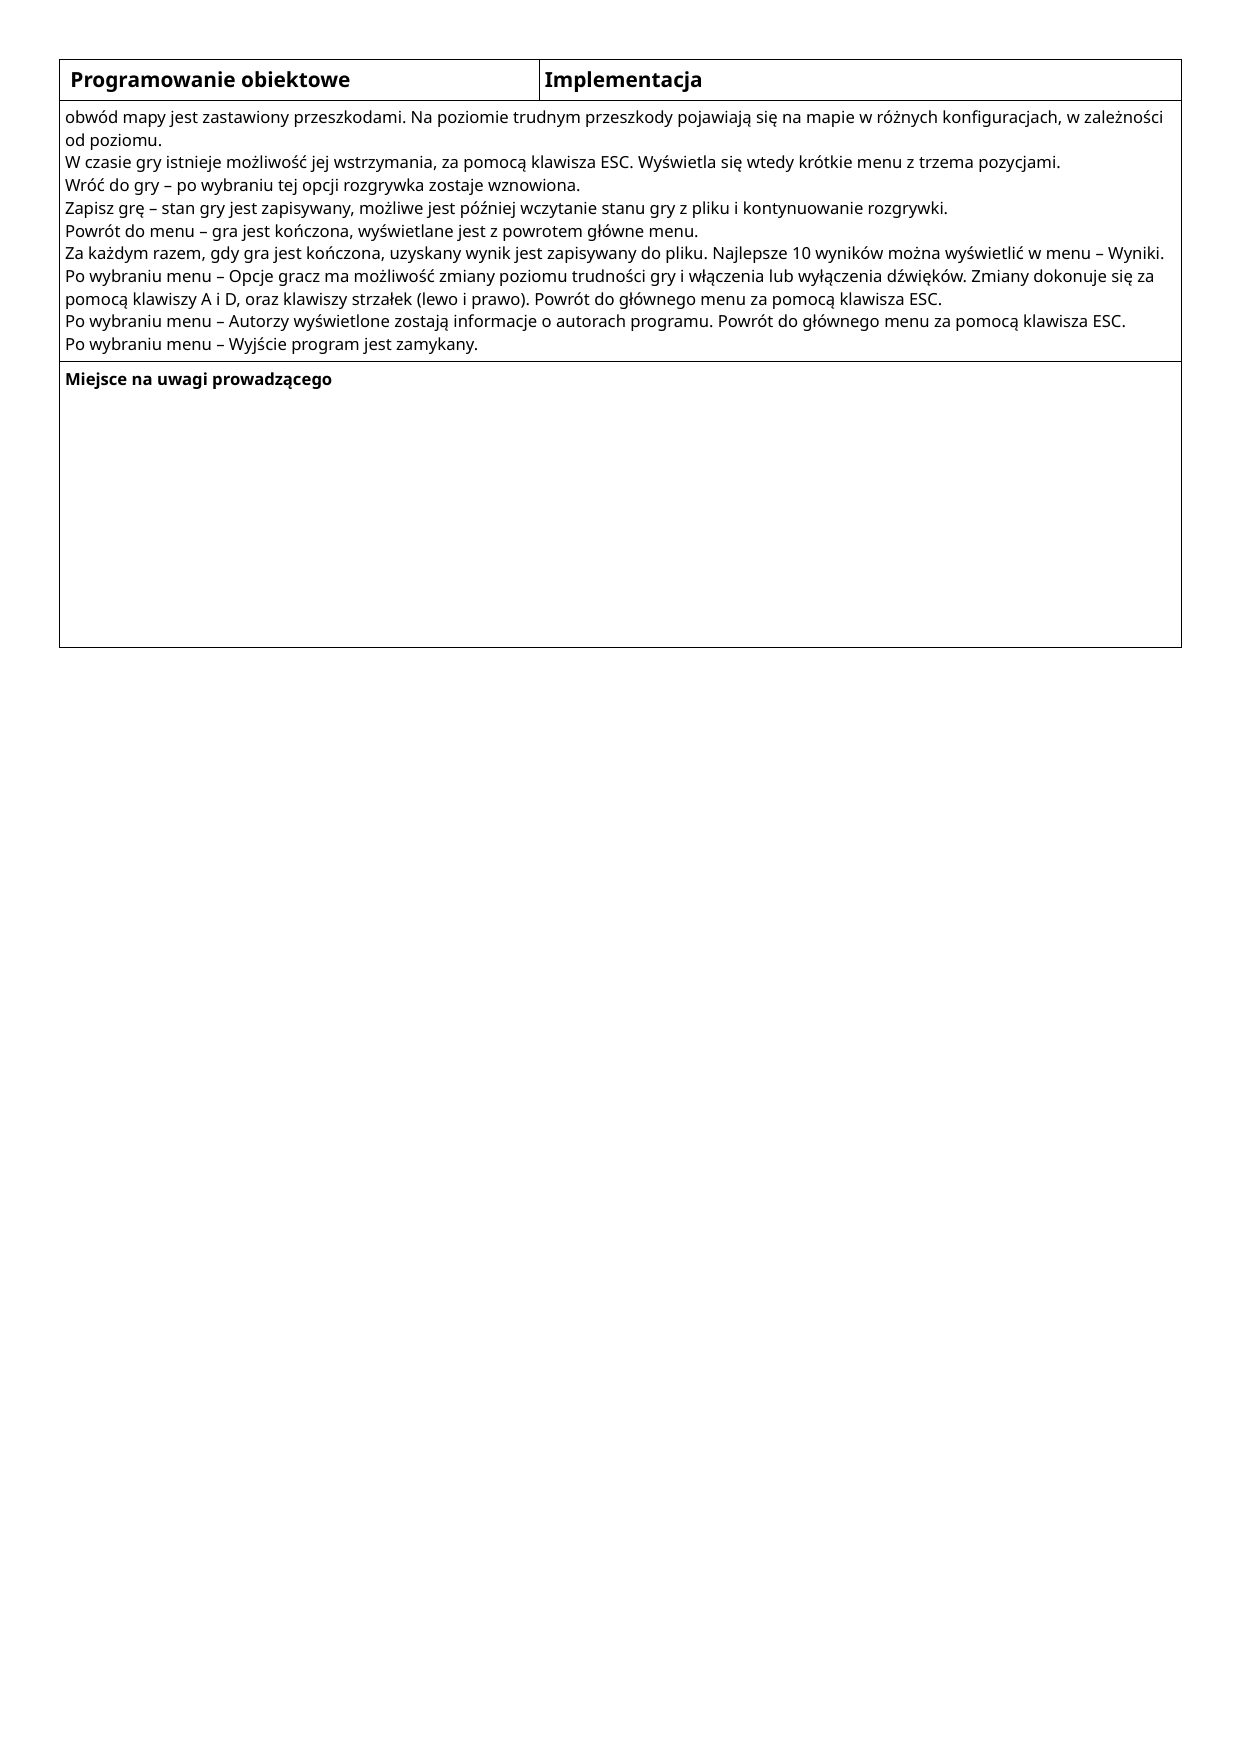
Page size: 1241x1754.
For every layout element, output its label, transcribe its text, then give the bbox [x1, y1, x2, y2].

table_cell Miejsce na uwagi prowadzącego [60, 362, 1181, 647]
table_cell obwód mapy jest zastawiony przeszkodami. Na poziomie trudnym przeszkody pojawiają się na mapie w różnych konfiguracjach, w zależności od poziomu. W czasie gry istnieje możliwość jej wstrzymania, za pomocą klawisza ESC. Wyświetla się wtedy krótkie menu z trzema pozycjami. Wróć do gry – po wybraniu tej opcji rozgrywka zostaje wznowiona. Zapisz grę – stan gry jest zapisywany, możliwe jest później wczytanie stanu gry z pliku i kontynuowanie rozgrywki. Powrót do menu – gra jest kończona, wyświetlane jest z powrotem główne menu. Za każdym razem, gdy gra jest kończona, uzyskany wynik jest zapisywany do pliku. Najlepsze 10 wyników można wyświetlić w menu – Wyniki. Po wybraniu menu – Opcje gracz ma możliwość zmiany poziomu trudności gry i włączenia lub wyłączenia dźwięków. Zmiany dokonuje się za pomocą klawiszy A i D, oraz klawiszy strzałek (lewo i prawo). Powrót do głównego menu za pomocą klawisza ESC. Po wybraniu menu – Autorzy wyświetlone zostają informacje o autorach programu. Powrót do głównego menu za pomocą klawisza ESC. Po wybraniu menu – Wyjście program jest zamykany. [60, 101, 1181, 361]
table_header Implementacja [540, 60, 1181, 99]
table_header Programowanie obiektowe [60, 60, 539, 99]
